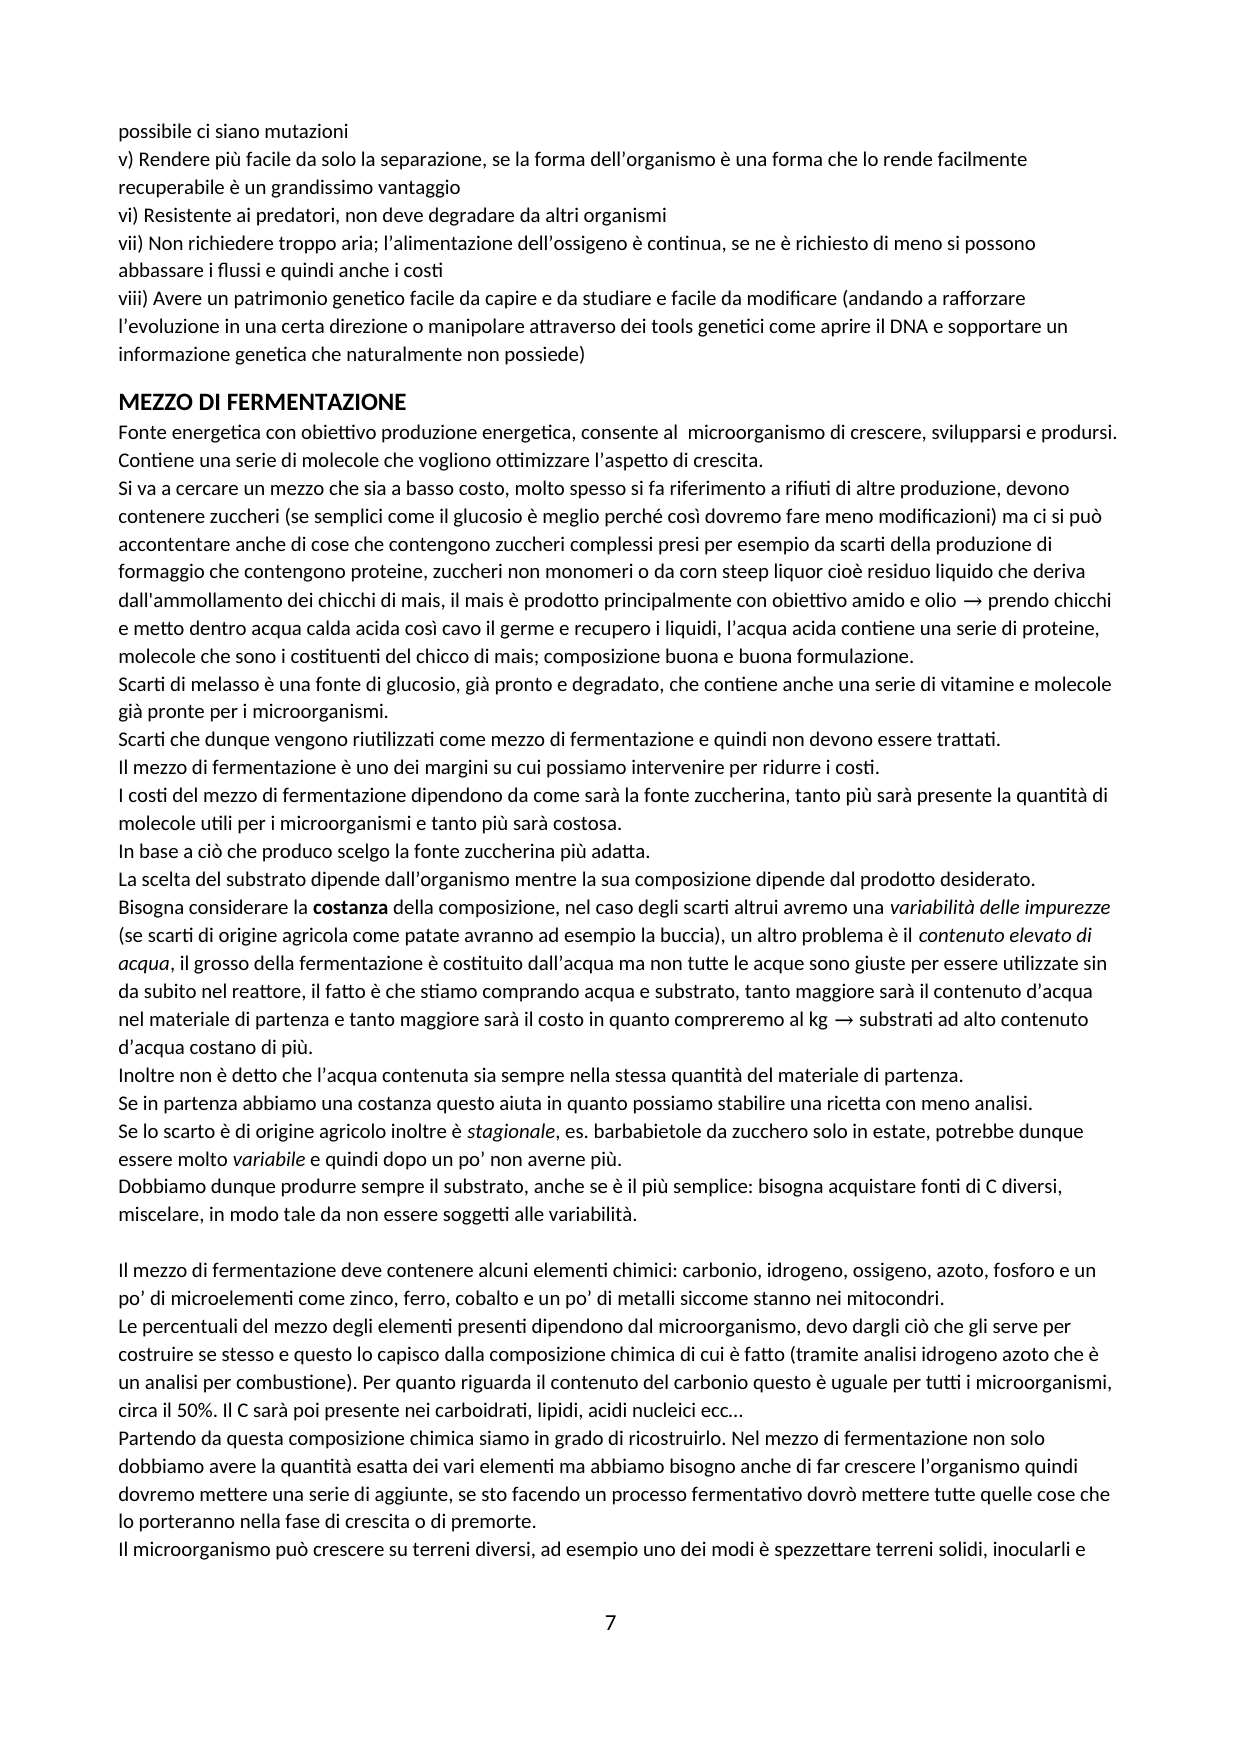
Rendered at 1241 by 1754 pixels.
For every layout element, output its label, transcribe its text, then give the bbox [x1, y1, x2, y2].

text possibile ci siano mutazioni v) Rendere più facile da solo la separazione, se la forma dell’organismo è una forma che lo rende facilmente recuperabile è un grandissimo vantaggio vi) Resistente ai predatori, non deve degradare da altri organismi vii) Non richiedere troppo aria; l’alimentazione dell’ossigeno è continua, se ne è richiesto di meno si possono abbassare i flussi e quindi anche i costi viii) Avere un patrimonio genetico facile da capire e da studiare e facile da modificare (andando a rafforzare l’evoluzione in una certa direzione o manipolare attraverso dei tools genetici come aprire il DNA e sopportare un informazione genetica che naturalmente non possiede) [118, 118, 1122, 367]
text MEZZO DI FERMENTAZIONE Fonte energetica con obiettivo produzione energetica, consente al microorganismo di crescere, svilupparsi e prodursi. Contiene una serie di molecole che vogliono ottimizzare l’aspetto di crescita. Si va a cercare un mezzo che sia a basso costo, molto spesso si fa riferimento a rifiuti di altre produzione, devono contenere zuccheri (se semplici come il glucosio è meglio perché così dovremo fare meno modificazioni) ma ci si può accontentare anche di cose che contengono zuccheri complessi presi per esempio da scarti della produzione di formaggio che contengono proteine, zuccheri non monomeri o da corn steep liquor cioè residuo liquido che deriva dall'ammollamento dei chicchi di mais, il mais è prodotto principalmente con obiettivo amido e olio → prendo chicchi e metto dentro acqua calda acida così cavo il germe e recupero i liquidi, l’acqua acida contiene una serie di proteine, molecole che sono i costituenti del chicco di mais; composizione buona e buona formulazione. Scarti di melasso è una fonte di glucosio, già pronto e degradato, che contiene anche una serie di vitamine e molecole già pronte per i microorganismi. Scarti che dunque vengono riutilizzati come mezzo di fermentazione e quindi non devono essere trattati. Il mezzo di fermentazione è uno dei margini su cui possiamo intervenire per ridurre i costi. I costi del mezzo di fermentazione dipendono da come sarà la fonte zuccherina, tanto più sarà presente la quantità di molecole utili per i microorganismi e tanto più sarà costosa. In base a ciò che produco scelgo la fonte zuccherina più adatta. La scelta del substrato dipende dall’organismo mentre la sua composizione dipende dal prodotto desiderato. Bisogna considerare la costanza della composizione, nel caso degli scarti altrui avremo una variabilità delle impurezze (se scarti di origine agricola come patate avranno ad esempio la buccia), un altro problema è il contenuto elevato di acqua, il grosso della fermentazione è costituito dall’acqua ma non tutte le acque sono giuste per essere utilizzate sin da subito nel reattore, il fatto è che stiamo comprando acqua e substrato, tanto maggiore sarà il contenuto d’acqua nel materiale di partenza e tanto maggiore sarà il costo in quanto compreremo al kg → substrati ad alto contenuto d’acqua costano di più. Inoltre non è detto che l’acqua contenuta sia sempre nella stessa quantità del materiale di partenza. Se in partenza abbiamo una costanza questo aiuta in quanto possiamo stabilire una ricetta con meno analisi. Se lo scarto è di origine agricolo inoltre è stagionale, es. barbabietole da zucchero solo in estate, potrebbe dunque essere molto variabile e quindi dopo un po’ non averne più. Dobbiamo dunque produrre sempre il substrato, anche se è il più semplice: bisogna acquistare fonti di C diversi, miscelare, in modo tale da non essere soggetti alle variabilità. Il mezzo di fermentazione deve contenere alcuni elementi chimici: carbonio, idrogeno, ossigeno, azoto, fosforo e un po’ di microelementi come zinco, ferro, cobalto e un po’ di metalli siccome stanno nei mitocondri. Le percentuali del mezzo degli elementi presenti dipendono dal microorganismo, devo dargli ciò che gli serve per costruire se stesso e questo lo capisco dalla composizione chimica di cui è fatto (tramite analisi idrogeno azoto che è un analisi per combustione). Per quanto riguarda il contenuto del carbonio questo è uguale per tutti i microorganismi, circa il 50%. Il C sarà poi presente nei carboidrati, lipidi, acidi nucleici ecc… Partendo da questa composizione chimica siamo in grado di ricostruirlo. Nel mezzo di fermentazione non solo dobbiamo avere la quantità esatta dei vari elementi ma abbiamo bisogno anche di far crescere l’organismo quindi dovremo mettere una serie di aggiunte, se sto facendo un processo fermentativo dovrò mettere tutte quelle cose che lo porteranno nella fase di crescita o di premorte. Il microorganismo può crescere su terreni diversi, ad esempio uno dei modi è spezzettare terreni solidi, inocularli e [118, 386, 1122, 1562]
